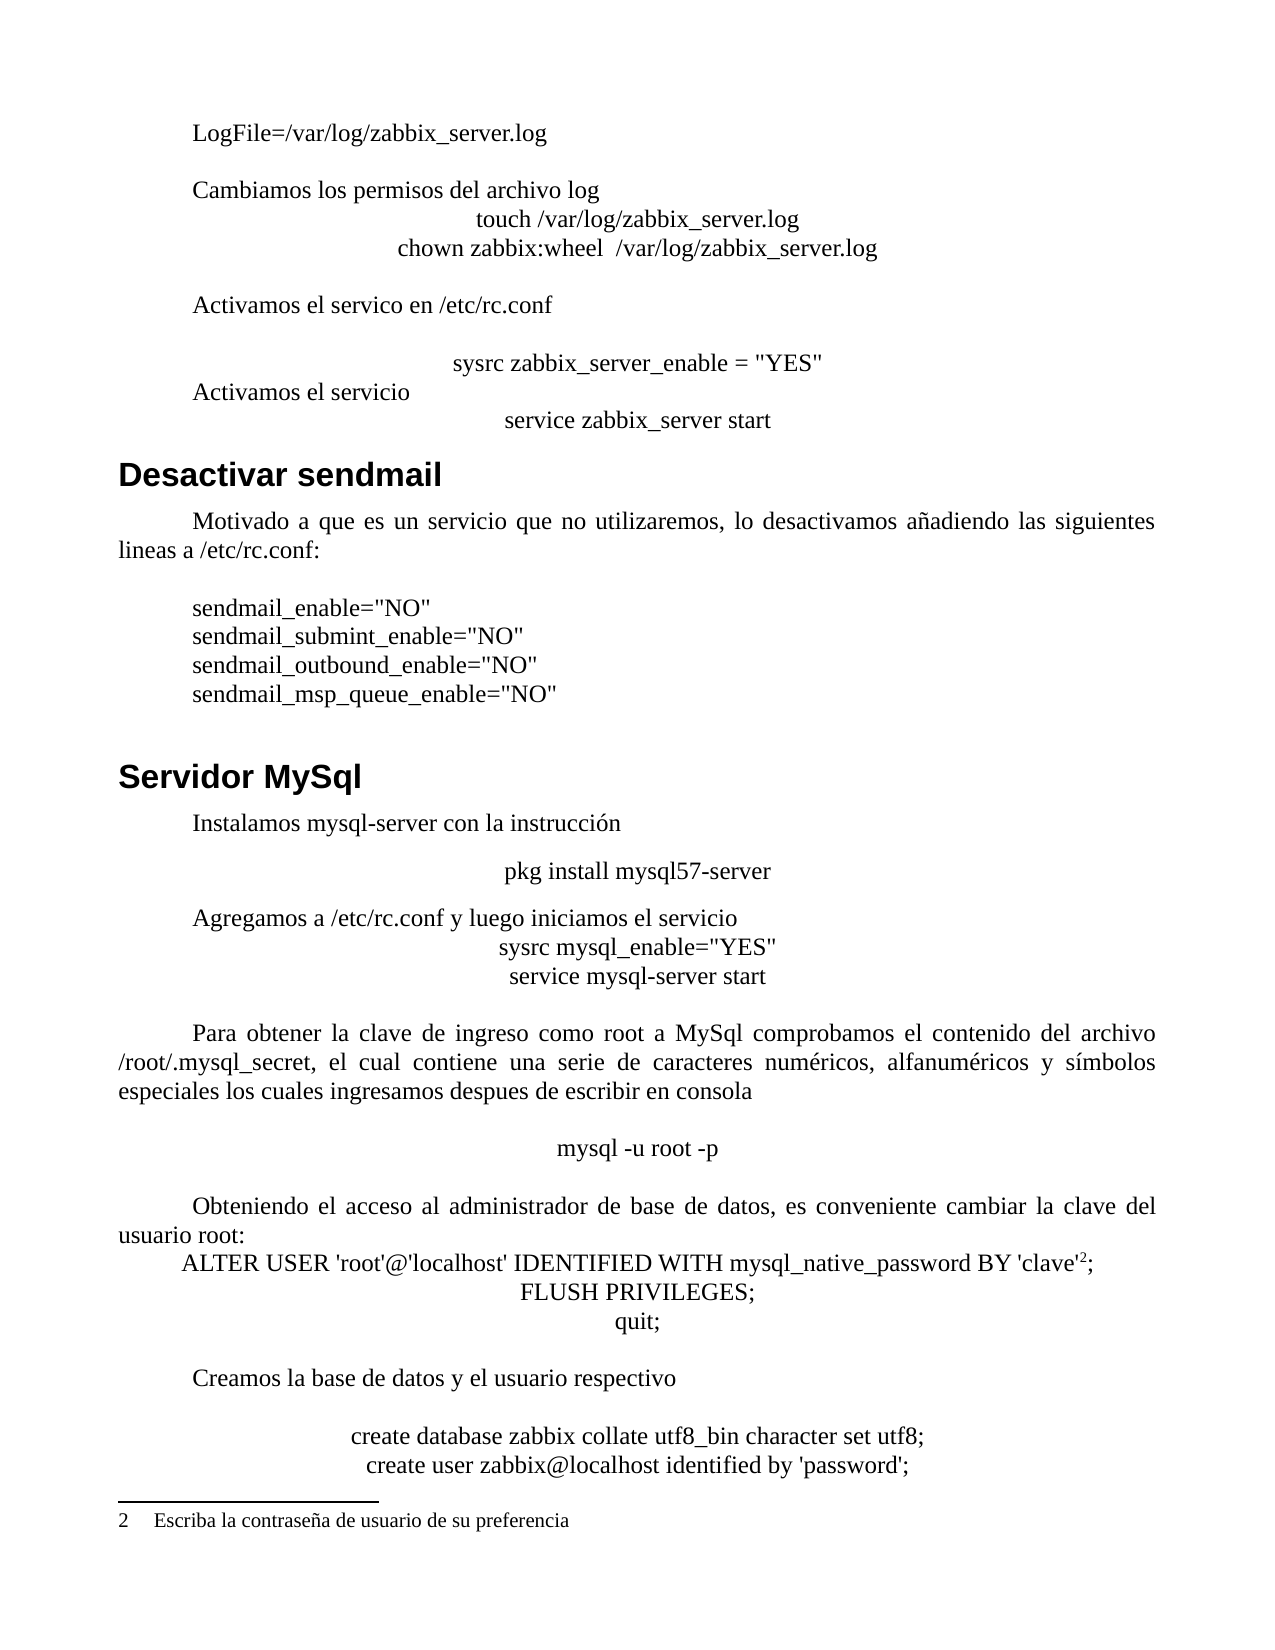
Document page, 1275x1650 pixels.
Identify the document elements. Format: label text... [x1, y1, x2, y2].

text chown zabbix:wheel /var/log/zabbix_server.log [118, 233, 1157, 262]
text Activamos el servico en /etc/rc.conf [118, 291, 1157, 319]
text sendmail_submint_enable="NO" [118, 621, 1157, 650]
text Agregamos a /etc/rc.conf y luego iniciamos el servicio [118, 903, 1157, 932]
text LogFile=/var/log/zabbix_server.log [118, 118, 1157, 147]
text sysrc zabbix_server_enable = "YES" [118, 348, 1157, 377]
text create database zabbix collate utf8_bin character set utf8; [118, 1421, 1157, 1450]
text ALTER USER 'root'@'localhost' IDENTIFIED WITH mysql_native_password BY 'clave'; [118, 1248, 1157, 1277]
text FLUSH PRIVILEGES; [118, 1277, 1157, 1306]
text sysrc mysql_enable="YES" [118, 932, 1157, 961]
text Activamos el servicio [118, 377, 1157, 406]
text quit; [118, 1306, 1157, 1335]
text Obteniendo el acceso al administrador de base de datos, es conveniente cambiar la clave del usuario root: [118, 1191, 1157, 1248]
text Instalamos mysql-server con la instrucción [118, 808, 1157, 837]
subtitle Desactivar sendmail [118, 455, 1157, 494]
text Escriba la contraseña de usuario de su preferencia [118, 1508, 1157, 1532]
subtitle Servidor MySql [118, 757, 1157, 796]
text pkg install mysql57-server [118, 856, 1157, 885]
text Para obtener la clave de ingreso como root a MySql comprobamos el contenido del archivo /root/.mysql_secret, el cual contiene una serie de caracteres numéricos, alfanuméricos y símbolos especiales los cuales ingresamos despues de escribir en consola [118, 1018, 1157, 1105]
text sendmail_outbound_enable="NO" [118, 650, 1157, 679]
text sendmail_enable="NO" [118, 593, 1157, 621]
text Motivado a que es un servicio que no utilizaremos, lo desactivamos añadiendo las siguientes lineas a /etc/rc.conf: [118, 506, 1157, 564]
text sendmail_msp_queue_enable="NO" [118, 679, 1157, 708]
text Creamos la base de datos y el usuario respectivo [118, 1363, 1157, 1392]
text service zabbix_server start [118, 406, 1157, 434]
text touch /var/log/zabbix_server.log [118, 204, 1157, 233]
text mysql -u root -p [118, 1133, 1157, 1162]
text service mysql-server start [118, 961, 1157, 990]
text create user zabbix@localhost identified by 'password'; [118, 1450, 1157, 1478]
text Cambiamos los permisos del archivo log [118, 176, 1157, 204]
